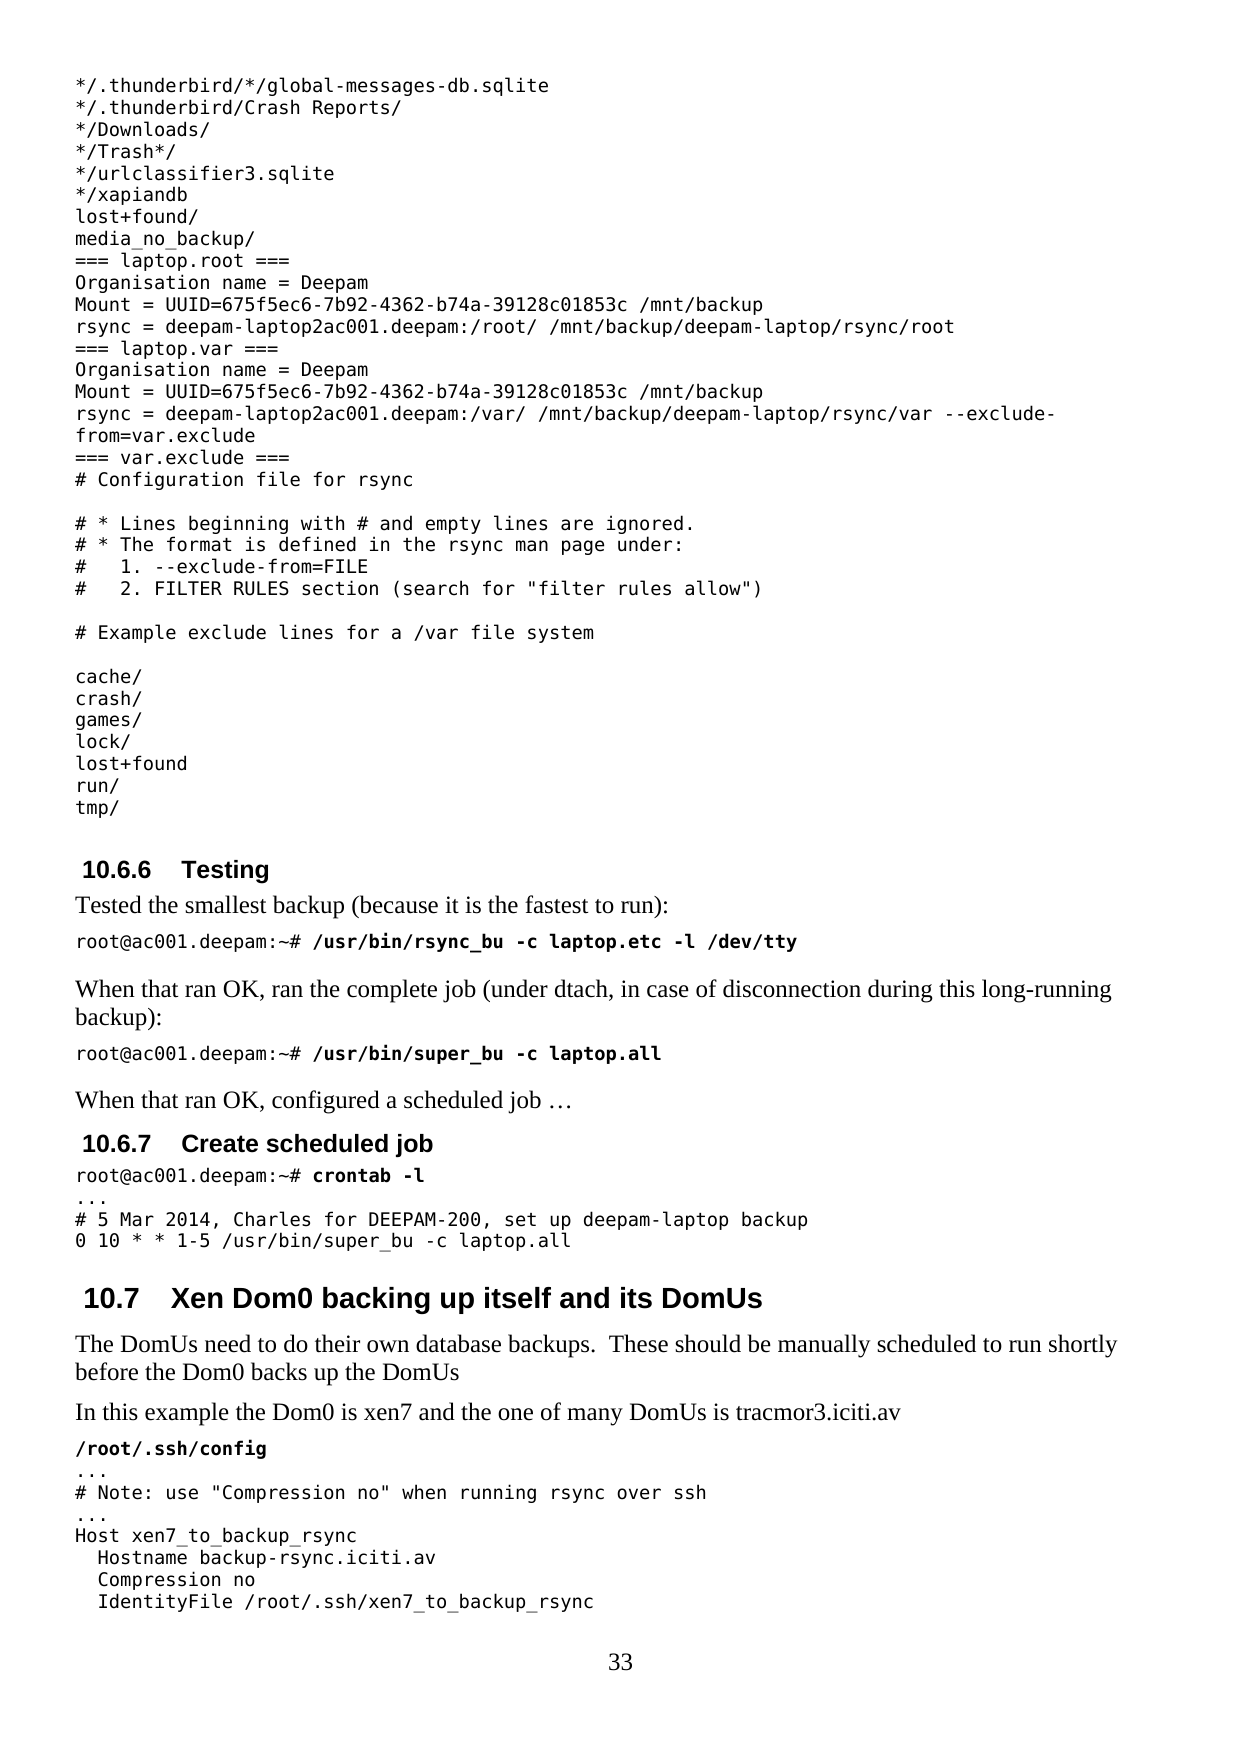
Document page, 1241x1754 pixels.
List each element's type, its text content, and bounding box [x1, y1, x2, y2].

text */Downloads/ [75, 119, 1166, 141]
text === var.exclude === [75, 447, 1166, 469]
text */.thunderbird/*/global-messages-db.sqlite [75, 75, 1166, 97]
text When that ran OK, ran the complete job (under dtach, in case of disconnection during this long-running backup): [75, 975, 1166, 1030]
text Organisation name = Deepam [75, 272, 1166, 294]
text Compression no [75, 1569, 1166, 1591]
text /root/.ssh/config [75, 1438, 1166, 1460]
text # Note: use "Compression no" when running rsync over ssh [75, 1482, 1166, 1504]
text */Trash*/ [75, 141, 1166, 162]
text root@ac001.deepam:~# crontab -l [75, 1165, 1166, 1187]
text run/ [75, 775, 1166, 797]
subtitle Xen Dom0 backing up itself and its DomUs [75, 1282, 1166, 1315]
text */xapiandb [75, 184, 1166, 206]
text # Configuration file for rsync [75, 469, 1166, 491]
text tmp/ [75, 797, 1166, 841]
text When that ran OK, configured a scheduled job … [75, 1087, 1166, 1114]
text The DomUs need to do their own database backups. These should be manually scheduled to run shortly before the Dom0 backs up the DomUs [75, 1330, 1166, 1385]
text media_no_backup/ [75, 228, 1166, 250]
text lost+found/ [75, 206, 1166, 228]
text Tested the smallest backup (because it is the fastest to run): [75, 891, 1166, 919]
text Mount = UUID=675f5ec6-7b92-4362-b74a-39128c01853c /mnt/backup [75, 381, 1166, 403]
text ... [75, 1187, 1166, 1208]
text root@ac001.deepam:~# /usr/bin/super_bu -c laptop.all [75, 1043, 1166, 1087]
text === laptop.var === [75, 337, 1166, 359]
text lock/ [75, 731, 1166, 753]
text rsync = deepam-laptop2ac001.deepam:/var/ /mnt/backup/deepam-laptop/rsync/var --exclude-from=var.exclude [75, 403, 1166, 447]
text === laptop.root === [75, 250, 1166, 272]
text crash/ [75, 687, 1166, 709]
text ... [75, 1460, 1166, 1482]
text Host xen7_to_backup_rsync [75, 1526, 1166, 1547]
text # * Lines beginning with # and empty lines are ignored. [75, 512, 1166, 534]
text Hostname backup-rsync.iciti.av [75, 1547, 1166, 1569]
subtitle Create scheduled job [75, 1129, 1166, 1157]
text # 2. FILTER RULES section (search for "filter rules allow") [75, 578, 1166, 600]
subtitle Testing [75, 856, 1166, 883]
text lost+found [75, 753, 1166, 775]
text cache/ [75, 666, 1166, 687]
text */.thunderbird/Crash Reports/ [75, 97, 1166, 119]
text IdentityFile /root/.ssh/xen7_to_backup_rsync [75, 1591, 1166, 1613]
text games/ [75, 709, 1166, 731]
text root@ac001.deepam:~# /usr/bin/rsync_bu -c laptop.etc -l /dev/tty [75, 931, 1166, 975]
text # Example exclude lines for a /var file system [75, 622, 1166, 644]
text Mount = UUID=675f5ec6-7b92-4362-b74a-39128c01853c /mnt/backup [75, 294, 1166, 316]
text ... [75, 1504, 1166, 1526]
text In this example the Dom0 is xen7 and the one of many DomUs is tracmor3.iciti.av [75, 1398, 1166, 1426]
text # * The format is defined in the rsync man page under: [75, 534, 1166, 556]
text # 5 Mar 2014, Charles for DEEPAM-200, set up deepam-laptop backup [75, 1208, 1166, 1230]
text rsync = deepam-laptop2ac001.deepam:/root/ /mnt/backup/deepam-laptop/rsync/root [75, 316, 1166, 337]
text 0 10 * * 1-5 /usr/bin/super_bu -c laptop.all [75, 1230, 1166, 1252]
text */urlclassifier3.sqlite [75, 162, 1166, 184]
text # 1. --exclude-from=FILE [75, 556, 1166, 578]
text Organisation name = Deepam [75, 359, 1166, 381]
